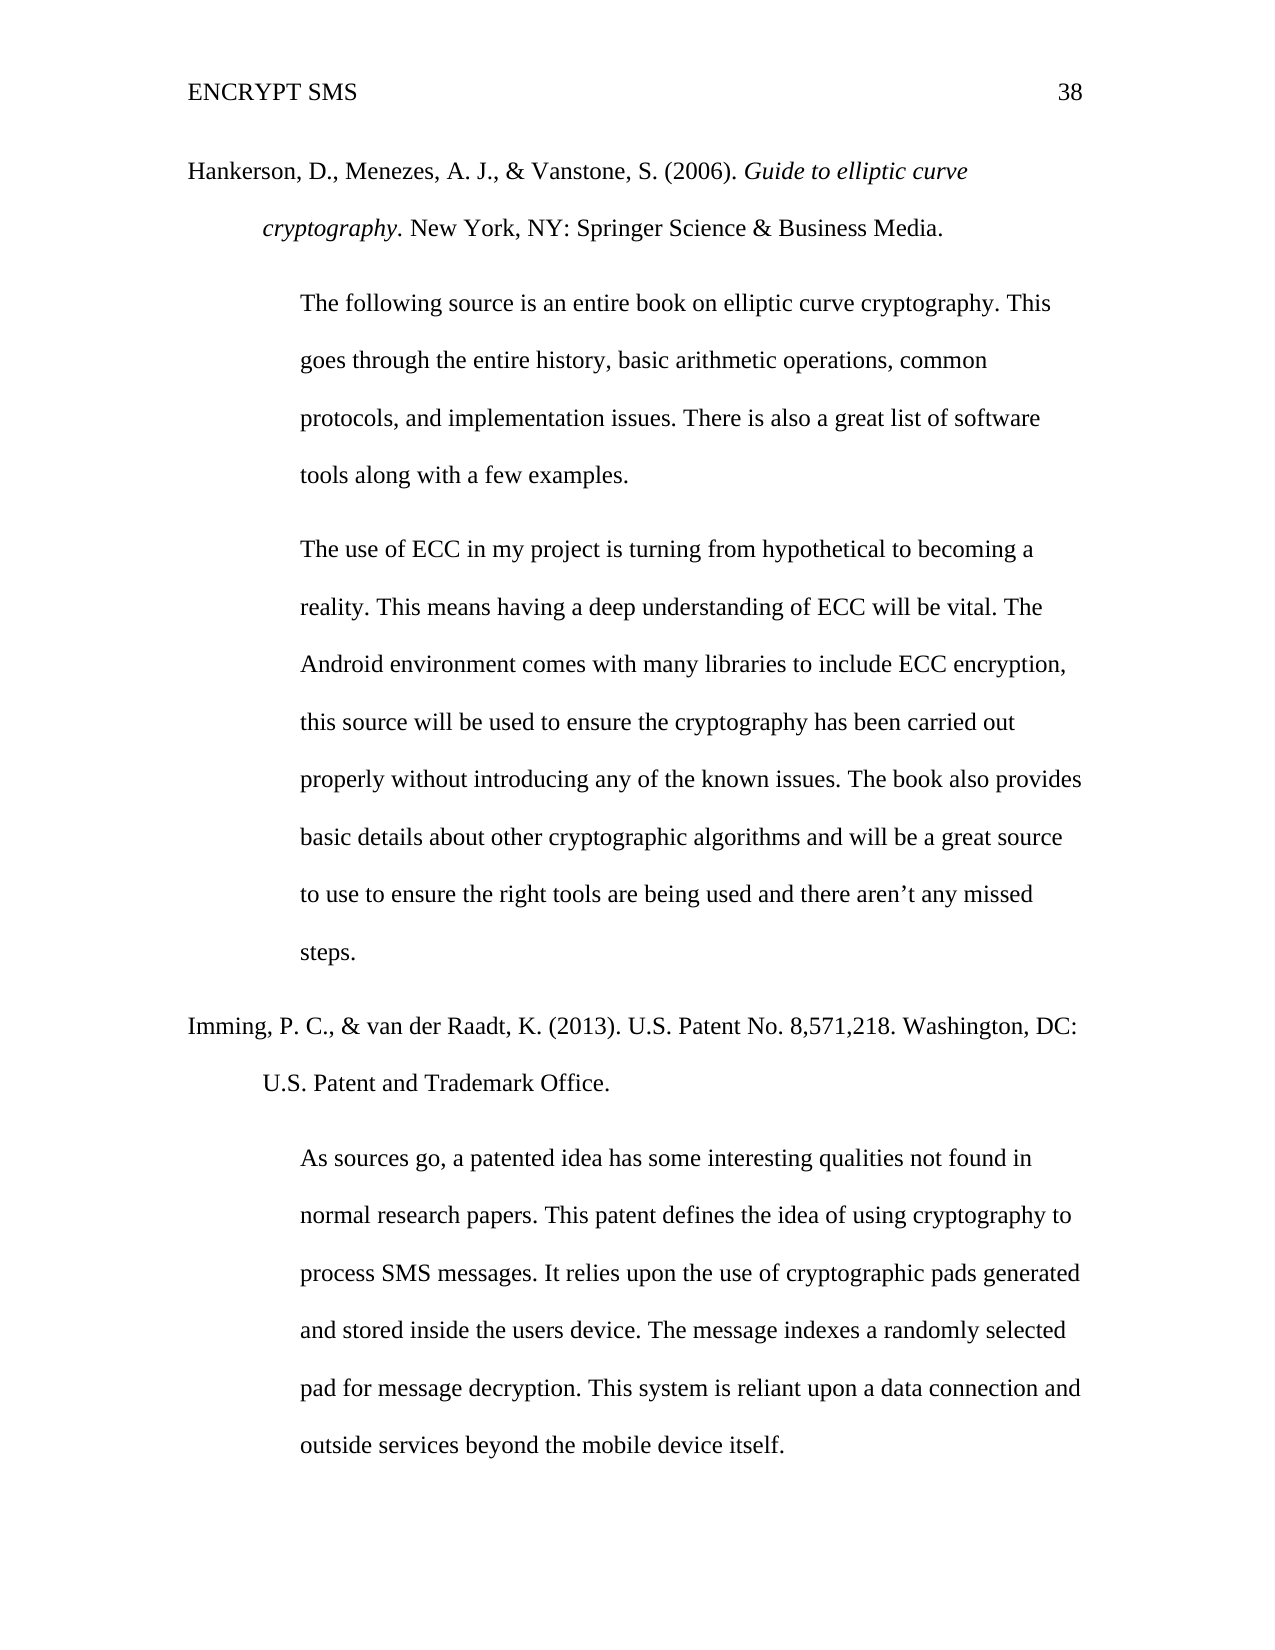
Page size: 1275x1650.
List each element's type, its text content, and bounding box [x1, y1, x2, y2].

text As sources go, a patented idea has some interesting qualities not found in normal research papers. This patent defines the idea of using cryptography to process SMS messages. It relies upon the use of cryptographic pads generated and stored inside the users device. The message indexes a randomly selected pad for message decryption. This system is reliant upon a data connection and outside services beyond the mobile device itself. [300, 1143, 1087, 1459]
text The use of ECC in my project is turning from hypothetical to becoming a reality. This means having a deep understanding of ECC will be vital. The Android environment comes with many libraries to include ECC encryption, this source will be used to ensure the cryptography has been carried out properly without introducing any of the known issues. The book also provides basic details about other cryptographic algorithms and will be a great source to use to ensure the right tools are being used and there aren’t any missed steps. [300, 534, 1087, 966]
text The following source is an entire book on elliptic curve cryptography. This goes through the entire history, basic arithmetic operations, common protocols, and implementation issues. There is also a great list of software tools along with a few examples. [300, 288, 1087, 489]
text Imming, P. C., & van der Raadt, K. (2013). U.S. Patent No. 8,571,218. Washington, DC: U.S. Patent and Trademark Office. [187, 1011, 1087, 1097]
text Hankerson, D., Menezes, A. J., & Vanstone, S. (2006). Guide to elliptic curve cryptography. New York, NY: Springer Science & Business Media. [187, 156, 1087, 242]
